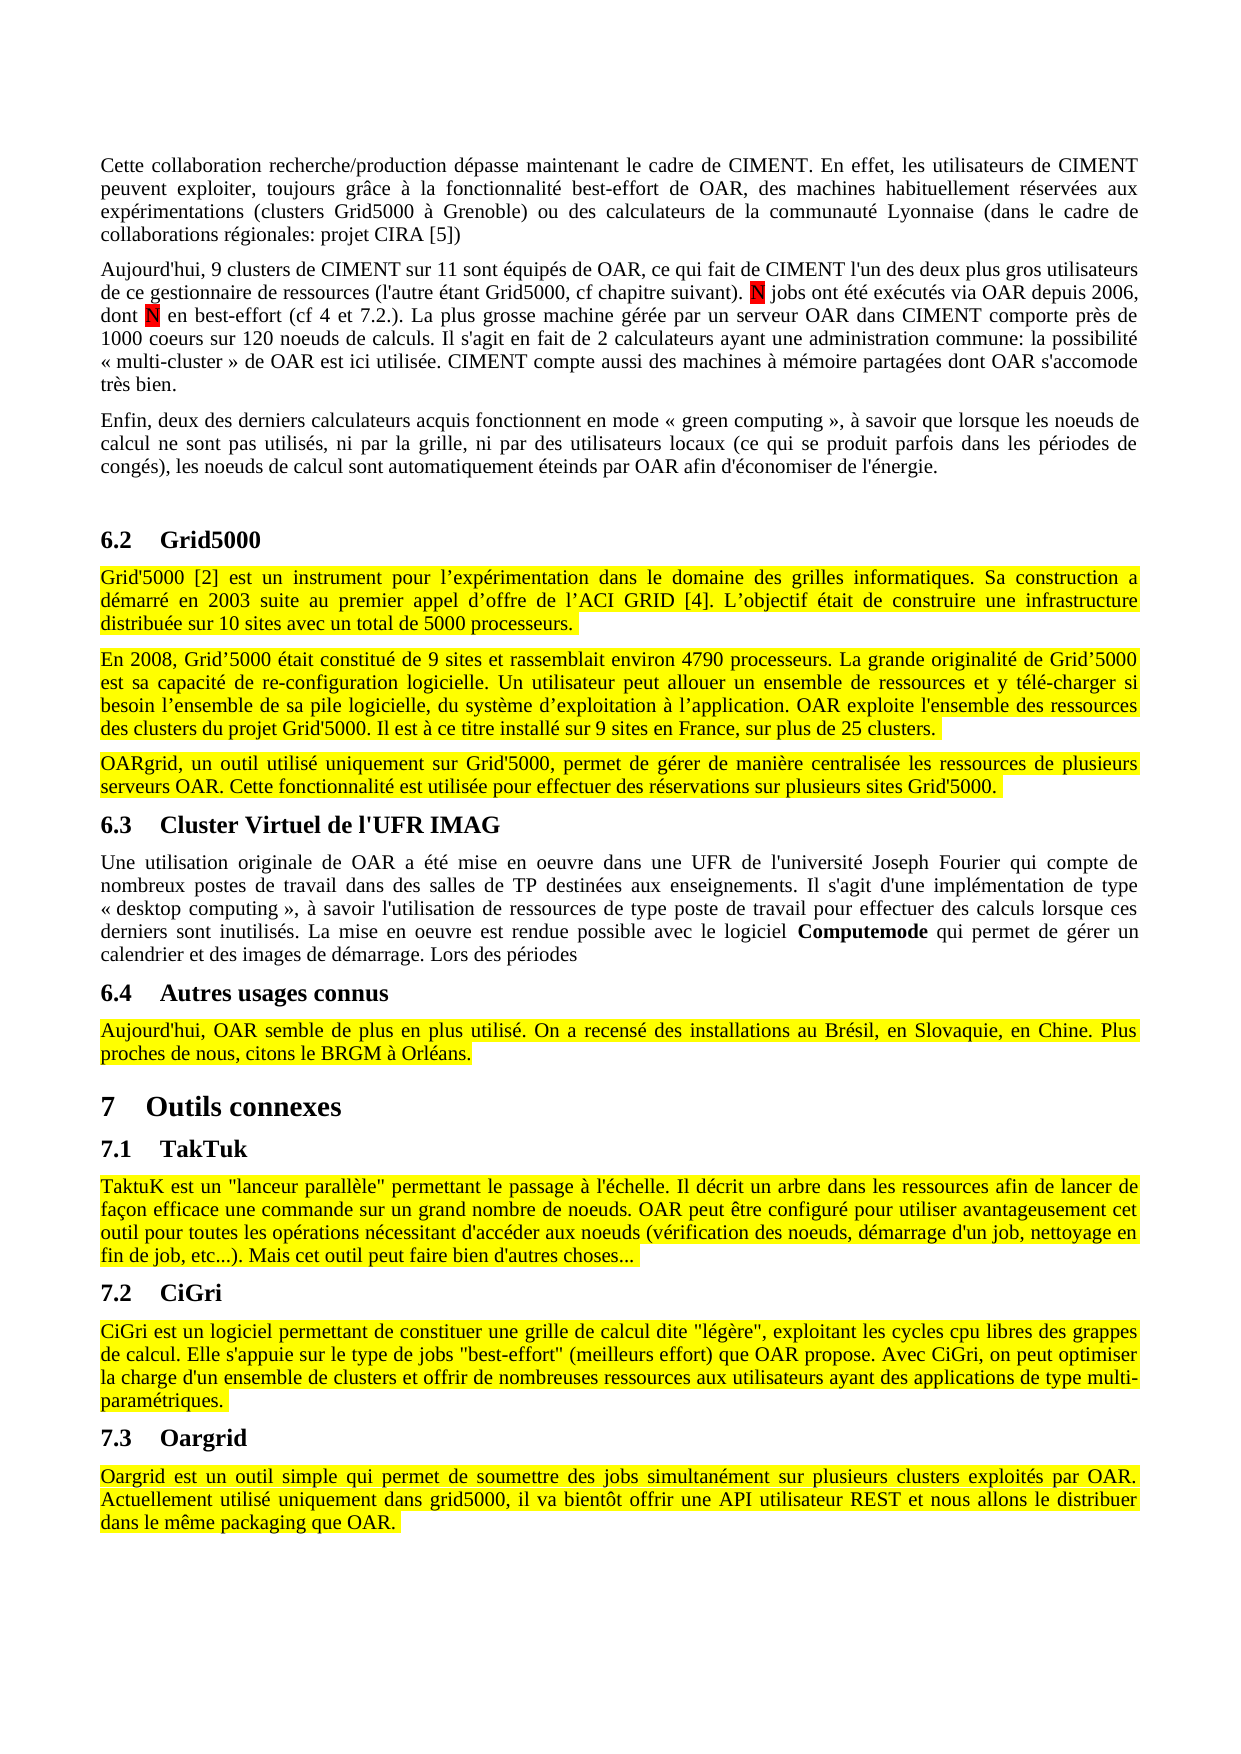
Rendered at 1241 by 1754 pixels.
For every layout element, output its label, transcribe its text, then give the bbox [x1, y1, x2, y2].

text Oargrid est un outil simple qui permet de soumettre des jobs simultanément sur plusieurs clusters exploités par OAR. Actuellement utilisé uniquement dans grid5000, il va bientôt offrir une API utilisateur REST et nous allons le distribuer dans le même packaging que OAR. [100, 1464, 1140, 1533]
text En 2008, Grid’5000 était constitué de 9 sites et rassemblait environ 4790 processeurs. La grande originalité de Grid’5000 est sa capacité de re-configuration logicielle. Un utilisateur peut allouer un ensemble de ressources et y télé-charger si besoin l’ensemble de sa pile logicielle, du système d’exploitation à l’application. OAR exploite l'ensemble des ressources des clusters du projet Grid'5000. Il est à ce titre installé sur 9 sites en France, sur plus de 25 clusters. [100, 648, 1140, 740]
text TaktuK est un "lanceur parallèle" permettant le passage à l'échelle. Il décrit un arbre dans les ressources afin de lancer de façon efficace une commande sur un grand nombre de noeuds. OAR peut être configuré pour utiliser avantageusement cet outil pour toutes les opérations nécessitant d'accéder aux noeuds (vérification des noeuds, démarrage d'un job, nettoyage en fin de job, etc...). Mais cet outil peut faire bien d'autres choses... [100, 1175, 1140, 1267]
subtitle Autres usages connus [100, 979, 1140, 1006]
text Aujourd'hui, OAR semble de plus en plus utilisé. On a recensé des installations au Brésil, en Slovaquie, en Chine. Plus proches de nous, citons le BRGM à Orléans. [100, 1019, 1140, 1065]
subtitle TakTuk [100, 1135, 1140, 1162]
text Enfin, deux des derniers calculateurs acquis fonctionnent en mode « green computing », à savoir que lorsque les noeuds de calcul ne sont pas utilisés, ni par la grille, ni par des utilisateurs locaux (ce qui se produit parfois dans les périodes de congés), les noeuds de calcul sont automatiquement éteinds par OAR afin d'économiser de l'énergie. [100, 409, 1140, 478]
text Une utilisation originale de OAR a été mise en oeuvre dans une UFR de l'université Joseph Fourier qui compte de nombreux postes de travail dans des salles de TP destinées aux enseignements. Il s'agit d'une implémentation de type « desktop computing », à savoir l'utilisation de ressources de type poste de travail pour effectuer des calculs lorsque ces derniers sont inutilisés. La mise en oeuvre est rendue possible avec le logiciel Computemode qui permet de gérer un calendrier et des images de démarrage. Lors des périodes [100, 851, 1140, 966]
text OARgrid, un outil utilisé uniquement sur Grid'5000, permet de gérer de manière centralisée les ressources de plusieurs serveurs OAR. Cette fonctionnalité est utilisée pour effectuer des réservations sur plusieurs sites Grid'5000. [100, 752, 1140, 798]
subtitle Grid5000 [100, 526, 1140, 554]
text Grid'5000 [2] est un instrument pour l’expérimentation dans le domaine des grilles informatiques. Sa construction a démarré en 2003 suite au premier appel d’offre de l’ACI GRID [4]. L’objectif était de construire une infrastructure distribuée sur 10 sites avec un total de 5000 processeurs. [100, 566, 1140, 635]
subtitle Oargrid [100, 1424, 1140, 1452]
text CiGri est un logiciel permettant de constituer une grille de calcul dite "légère", exploitant les cycles cpu libres des grappes de calcul. Elle s'appuie sur le type de jobs "best-effort" (meilleurs effort) que OAR propose. Avec CiGri, on peut optimiser la charge d'un ensemble de clusters et offrir de nombreuses ressources aux utilisateurs ayant des applications de type multi-paramétriques. [100, 1320, 1140, 1412]
subtitle Cluster Virtuel de l'UFR IMAG [100, 811, 1140, 838]
subtitle CiGri [100, 1279, 1140, 1307]
text Aujourd'hui, 9 clusters de CIMENT sur 11 sont équipés de OAR, ce qui fait de CIMENT l'un des deux plus gros utilisateurs de ce gestionnaire de ressources (l'autre étant Grid5000, cf chapitre suivant). N jobs ont été exécutés via OAR depuis 2006, dont N en best-effort (cf 4 et 7.2.). La plus grosse machine gérée par un serveur OAR dans CIMENT comporte près de 1000 coeurs sur 120 noeuds de calculs. Il s'agit en fait de 2 calculateurs ayant une administration commune: la possibilité « multi-cluster » de OAR est ici utilisée. CIMENT compte aussi des machines à mémoire partagées dont OAR s'accomode très bien. [100, 258, 1140, 396]
text Cette collaboration recherche/production dépasse maintenant le cadre de CIMENT. En effet, les utilisateurs de CIMENT peuvent exploiter, toujours grâce à la fonctionnalité best-effort de OAR, des machines habituellement réservées aux expérimentations (clusters Grid5000 à Grenoble) ou des calculateurs de la communauté Lyonnaise (dans le cadre de collaborations régionales: projet CIRA [5]) [100, 154, 1140, 246]
subtitle Outils connexes [100, 1090, 1140, 1122]
